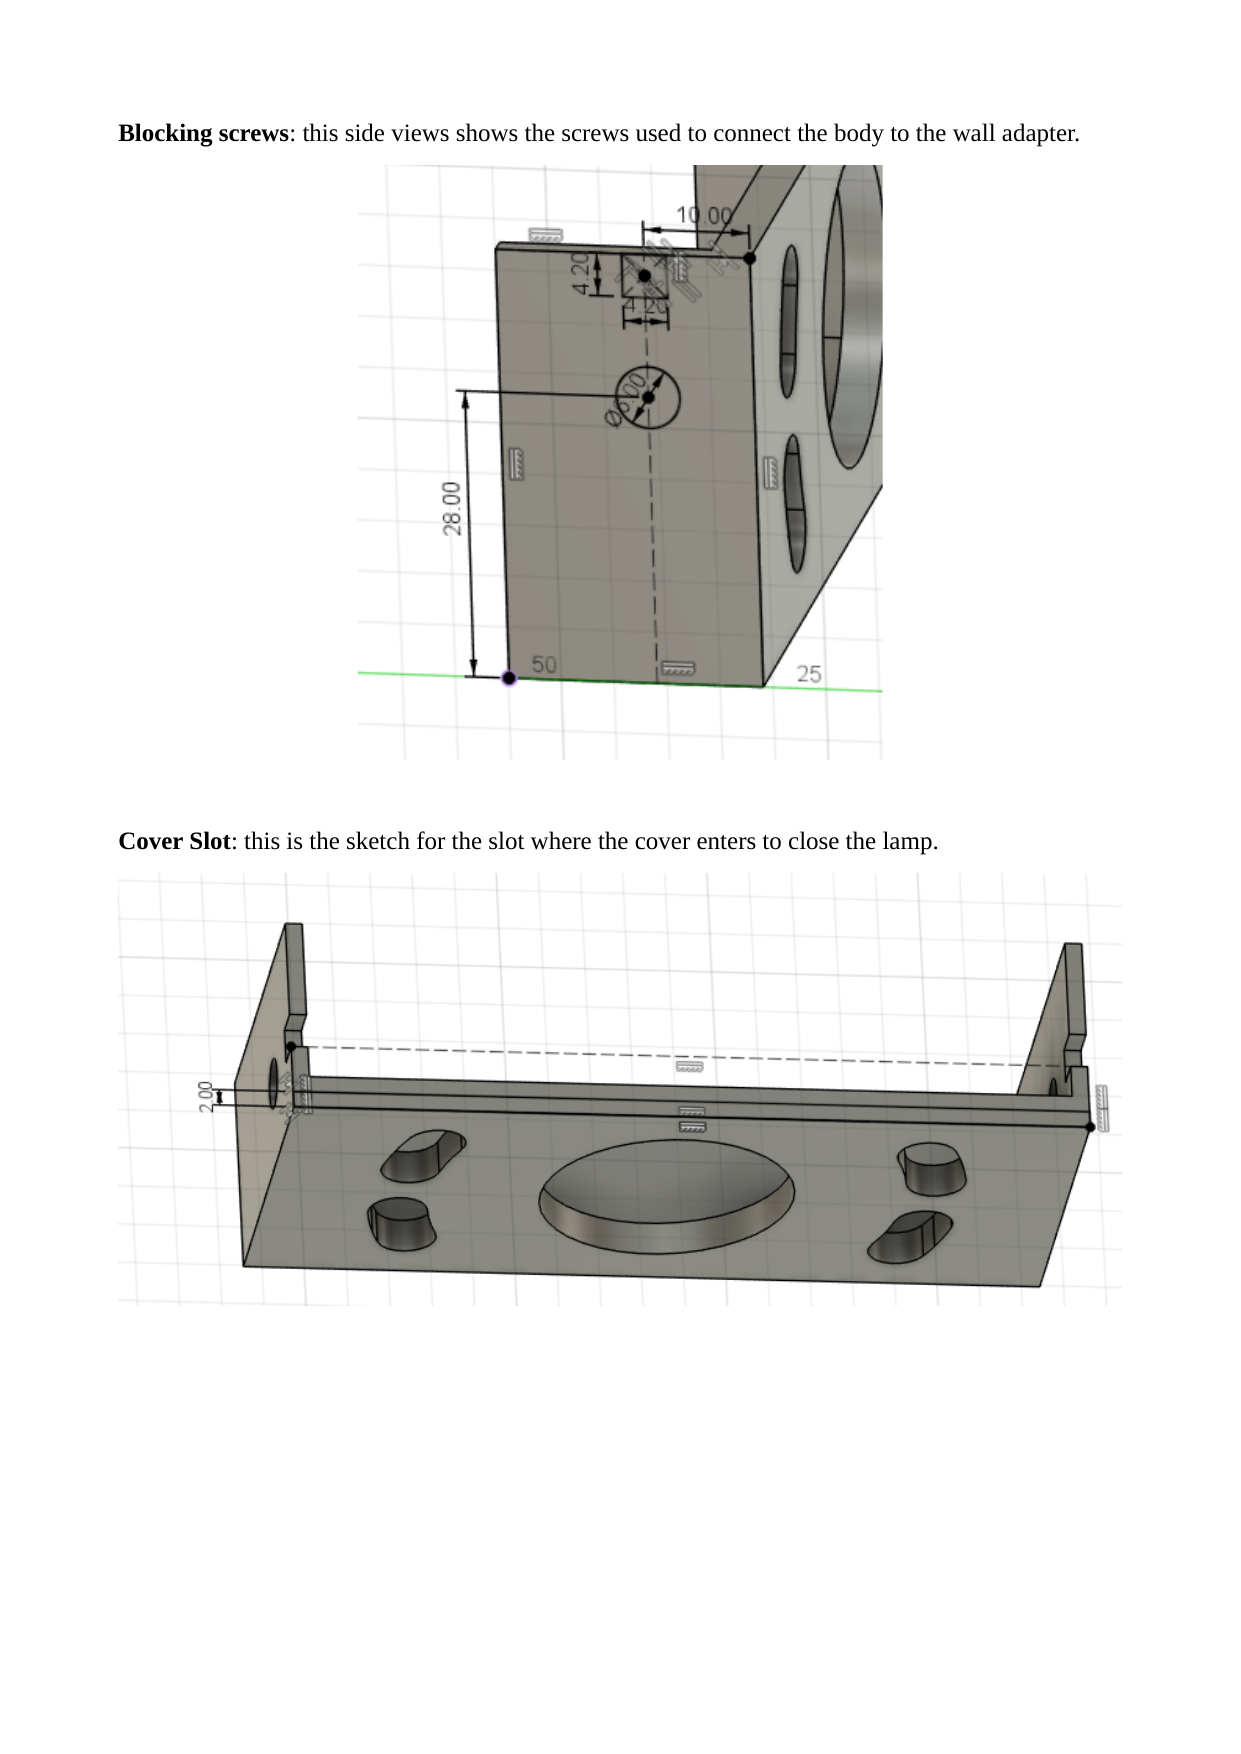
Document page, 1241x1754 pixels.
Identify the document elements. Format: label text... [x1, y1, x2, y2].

text Cover Slot: this is the sketch for the slot where the cover enters to close the lamp. [118, 826, 1122, 855]
text Blocking screws: this side views shows the screws used to connect the body to the wall adapter. [118, 118, 1122, 147]
picture [357, 165, 883, 760]
picture [118, 873, 1123, 1306]
